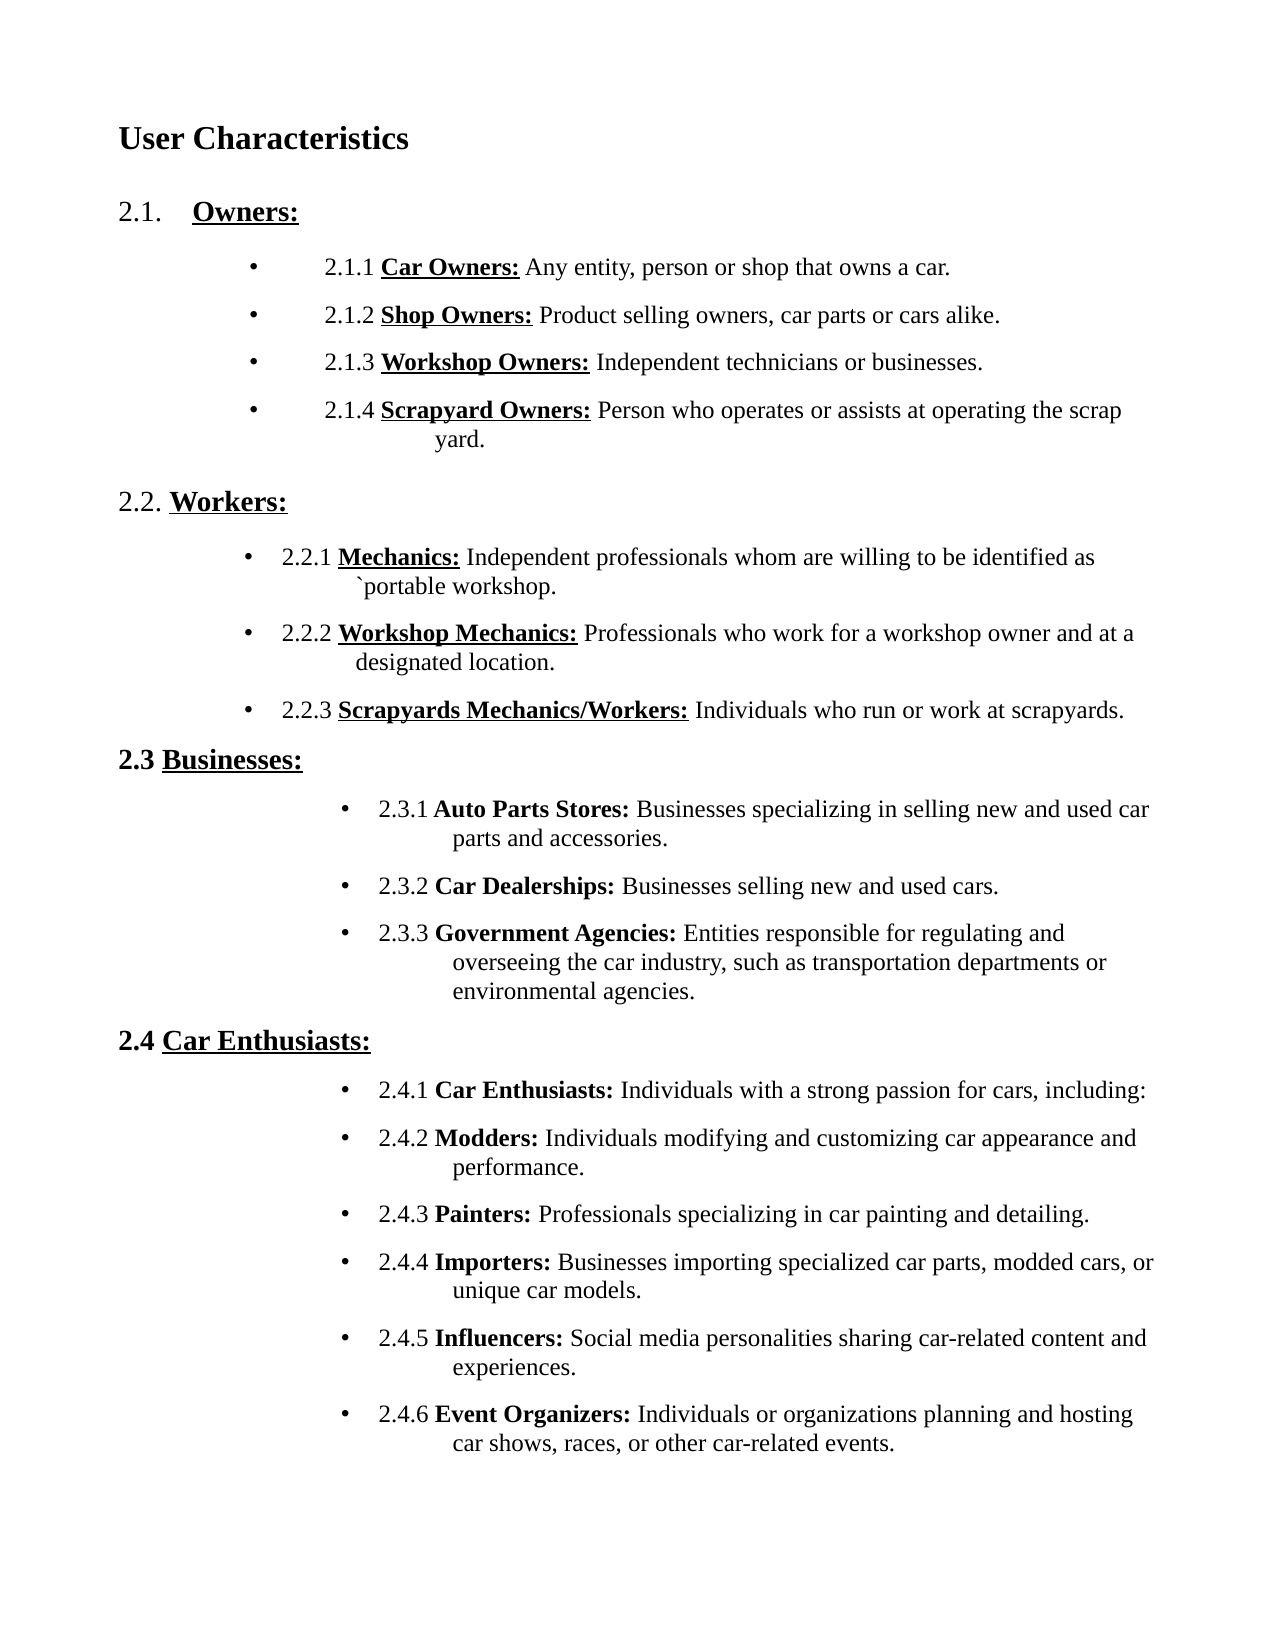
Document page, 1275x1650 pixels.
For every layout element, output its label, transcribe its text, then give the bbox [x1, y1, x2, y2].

subtitle 2.4.1 Car Enthusiasts: Individuals with a strong passion for cars, including: [341, 1076, 1157, 1104]
subtitle 2.3.3 Government Agencies: Entities responsible for regulating and overseeing the car industry, such as transportation departments or environmental agencies. [341, 918, 1157, 1004]
subtitle 2.4.2 Modders: Individuals modifying and customizing car appearance and performance. [341, 1123, 1157, 1181]
subtitle 2.2. Workers: [118, 484, 1157, 517]
subtitle 2.1.3 Workshop Owners: Independent technicians or businesses. [249, 347, 1157, 376]
subtitle 2.4.3 Painters: Professionals specializing in car painting and detailing. [341, 1199, 1157, 1228]
subtitle 2.2.1 Mechanics: Independent professionals whom are willing to be identified as `portable workshop. [244, 542, 1157, 600]
subtitle 2.4 Car Enthusiasts: [118, 1023, 1157, 1057]
subtitle 2.1.4 Scrapyard Owners: Person who operates or assists at operating the scrap yard. [249, 395, 1157, 452]
subtitle 2.1. Owners: [118, 194, 1157, 227]
subtitle 2.2.2 Workshop Mechanics: Professionals who work for a workshop owner and at a designated location. [244, 618, 1157, 676]
subtitle User Characteristics [118, 118, 1157, 156]
subtitle 2.1.1 Car Owners: Any entity, person or shop that owns a car. [249, 252, 1157, 281]
subtitle 2.4.6 Event Organizers: Individuals or organizations planning and hosting car shows, races, or other car-related events. [341, 1399, 1157, 1457]
subtitle 2.3.1 Auto Parts Stores: Businesses specializing in selling new and used car parts and accessories. [341, 794, 1157, 852]
subtitle 2.1.2 Shop Owners: Product selling owners, car parts or cars alike. [249, 300, 1157, 329]
subtitle 2.3 Businesses: [118, 742, 1157, 776]
subtitle 2.2.3 Scrapyards Mechanics/Workers: Individuals who run or work at scrapyards. [244, 695, 1157, 723]
subtitle 2.4.5 Influencers: Social media personalities sharing car-related content and experiences. [341, 1323, 1157, 1381]
subtitle 2.3.2 Car Dealerships: Businesses selling new and used cars. [341, 871, 1157, 899]
subtitle 2.4.4 Importers: Businesses importing specialized car parts, modded cars, or unique car models. [341, 1247, 1157, 1304]
